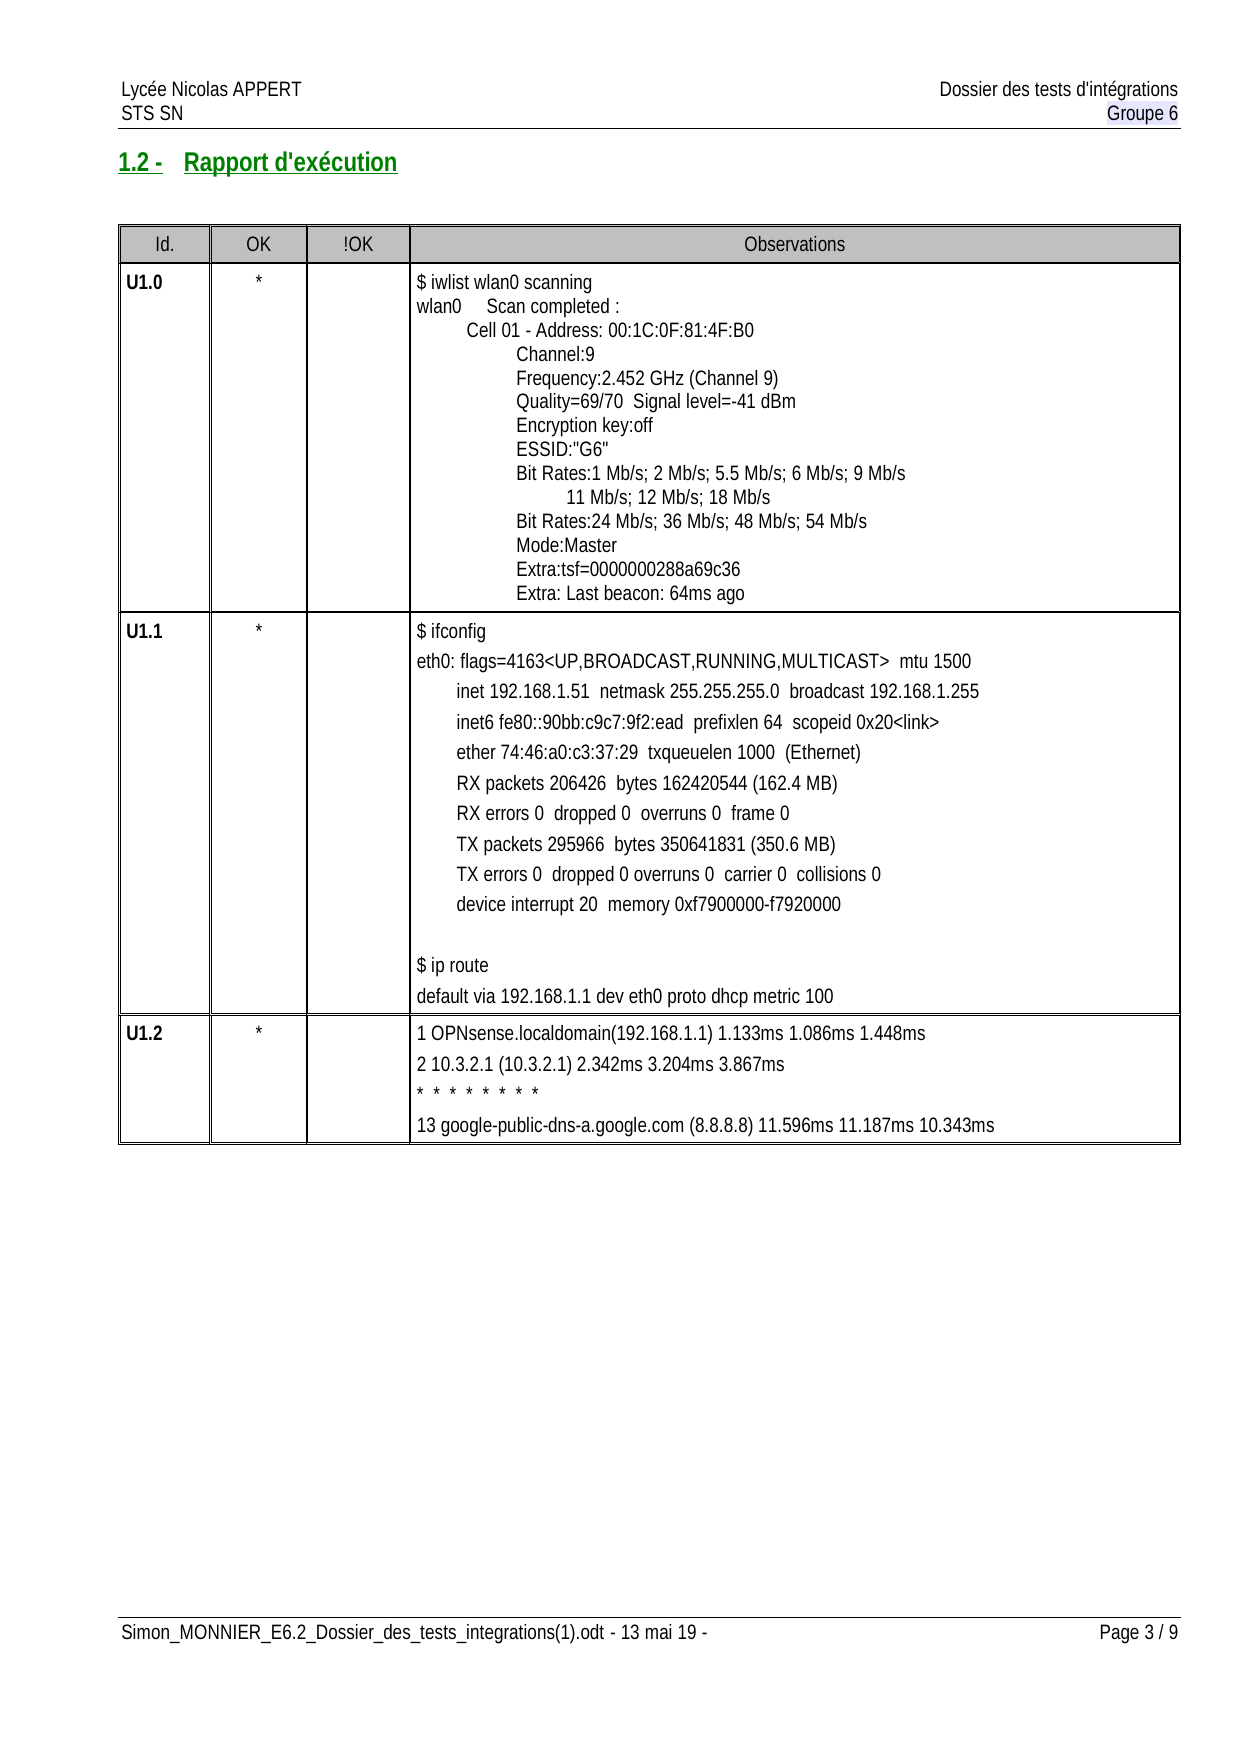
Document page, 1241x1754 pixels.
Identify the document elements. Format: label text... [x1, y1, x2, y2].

table_cell * [212, 264, 306, 611]
table_cell $ iwlist wlan0 scanning wlan0 Scan completed : Cell 01 - Address: 00:1C:0F:81:4F:B0 Channel:9 Frequency:2.452 GHz (Channel 9) Quality=69/70 Signal level=-41 dBm Encryption key:off ESSID:"G6" Bit Rates:1 Mb/s; 2 Mb/s; 5.5 Mb/s; 6 Mb/s; 9 Mb/s 11 Mb/s; 12 Mb/s; 18 Mb/s Bit Rates:24 Mb/s; 36 Mb/s; 48 Mb/s; 54 Mb/s Mode:Master Extra:tsf=0000000288a69c36 Extra: Last beacon: 64ms ago [411, 264, 1179, 611]
table_header Observations [411, 227, 1179, 262]
subtitle Rapport d'exécution [118, 145, 1181, 176]
table_cell U1.0 [121, 264, 209, 611]
table_cell 1 OPNsense.localdomain(192.168.1.1) 1.133ms 1.086ms 1.448ms 2 10.3.2.1 (10.3.2.1) 2.342ms 3.204ms 3.867ms * * * * * * * * 13 google-public-dns-a.google.com (8.8.8.8) 11.596ms 11.187ms 10.343ms [411, 1016, 1179, 1142]
table_cell * [212, 613, 306, 1013]
table_cell $ ifconfig eth0: flags=4163<UP,BROADCAST,RUNNING,MULTICAST> mtu 1500 inet 192.168.1.51 netmask 255.255.255.0 broadcast 192.168.1.255 inet6 fe80::90bb:c9c7:9f2:ead prefixlen 64 scopeid 0x20<link> ether 74:46:a0:c3:37:29 txqueuelen 1000 (Ethernet) RX packets 206426 bytes 162420544 (162.4 MB) RX errors 0 dropped 0 overruns 0 frame 0 TX packets 295966 bytes 350641831 (350.6 MB) TX errors 0 dropped 0 overruns 0 carrier 0 collisions 0 device interrupt 20 memory 0xf7900000-f7920000 $ ip route default via 192.168.1.1 dev eth0 proto dhcp metric 100 [411, 613, 1179, 1013]
table_header !OK [308, 227, 409, 262]
table_header OK [212, 227, 306, 262]
table_cell U1.1 [121, 613, 209, 1013]
table_cell [308, 1016, 409, 1142]
table_cell U1.2 [121, 1016, 209, 1142]
table_cell * [212, 1016, 306, 1142]
table_cell [308, 264, 409, 611]
table_header Id. [121, 227, 209, 262]
table_cell [308, 613, 409, 1013]
